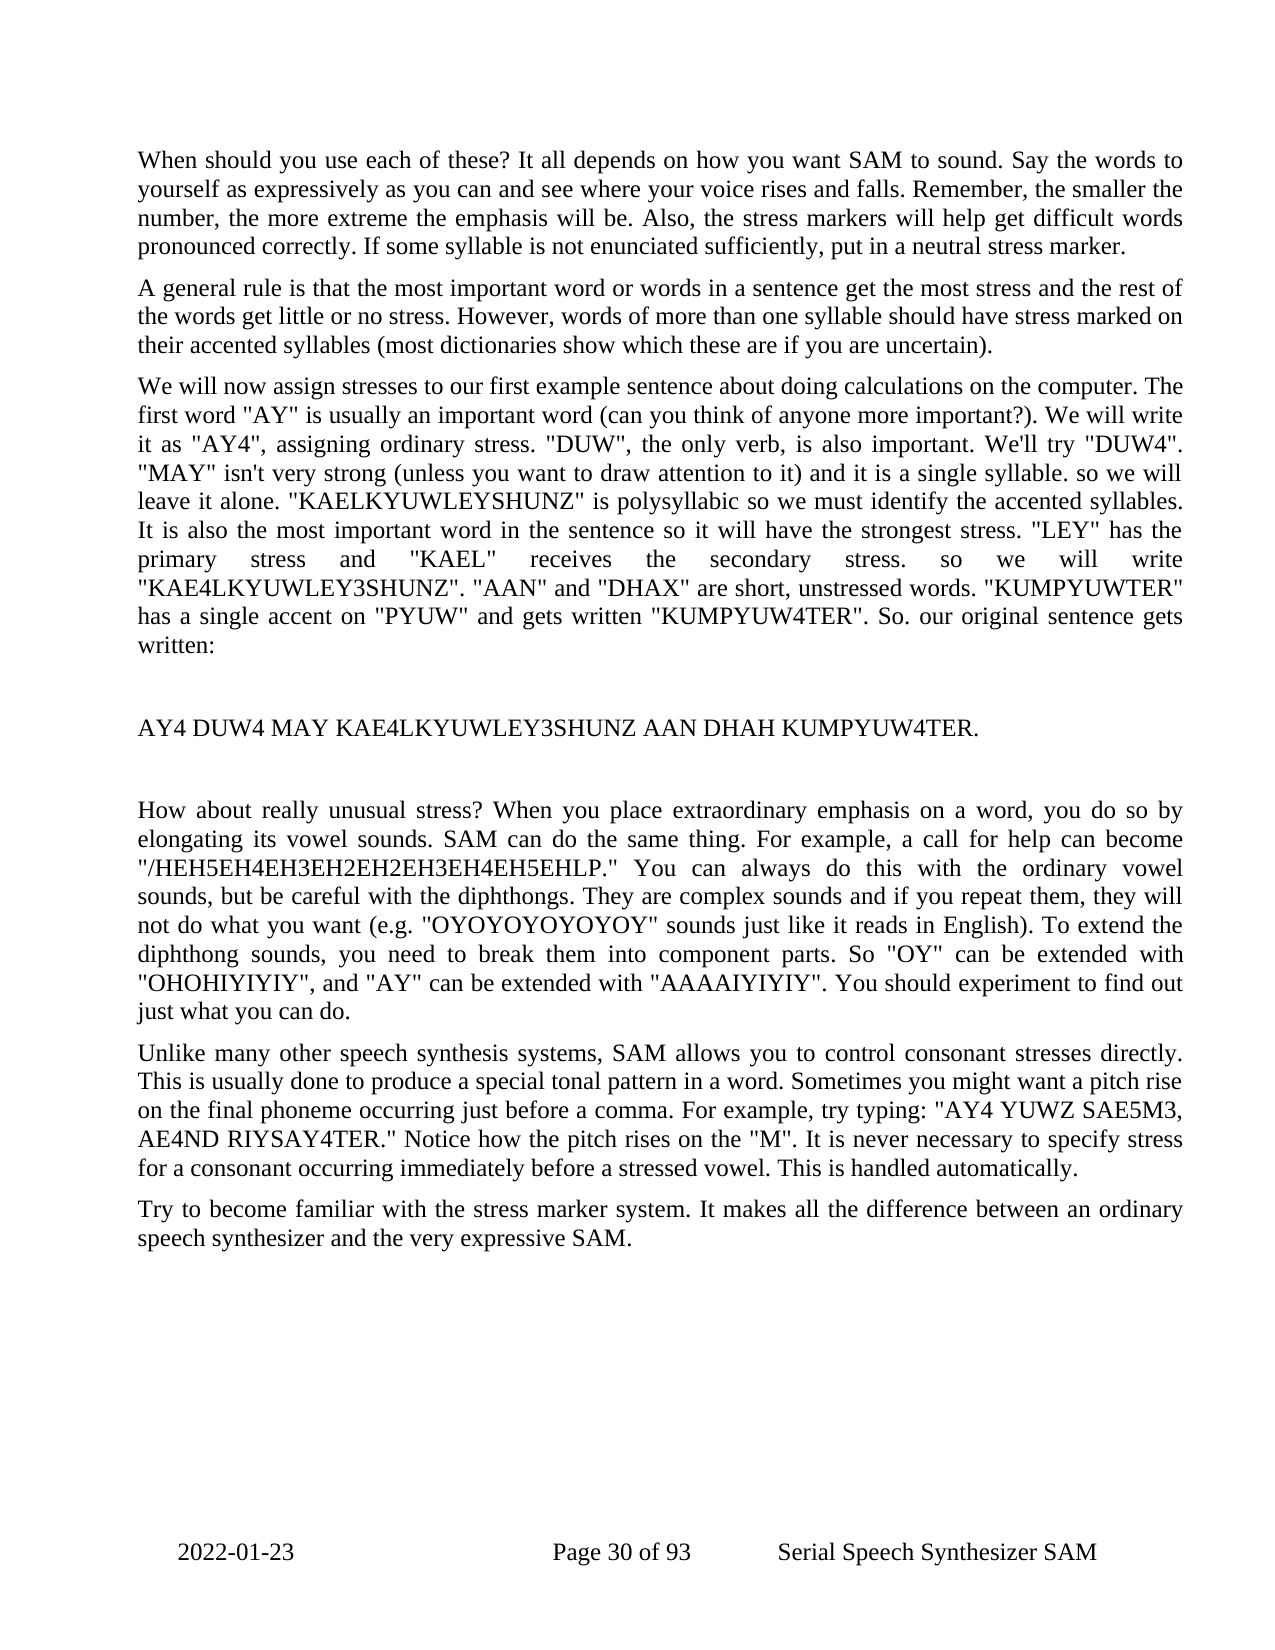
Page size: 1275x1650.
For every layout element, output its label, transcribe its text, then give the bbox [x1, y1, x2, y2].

text Try to become familiar with the stress marker system. It makes all the difference between an ordinary speech synthesizer and the very expressive SAM. [137, 1194, 1184, 1251]
text A general rule is that the most important word or words in a sentence get the most stress and the rest of the words get little or no stress. However, words of more than one syllable should have stress marked on their accented syllables (most dictionaries show which these are if you are uncertain). [137, 273, 1184, 359]
text How about really unusual stress? When you place extraordinary emphasis on a word, you do so by elongating its vowel sounds. SAM can do the same thing. For example, a call for help can become "/HEH5EH4EH3EH2EH2EH3EH4EH5EHLP." You can always do this with the ordinary vowel sounds, but be careful with the diphthongs. They are complex sounds and if you repeat them, they will not do what you want (e.g. "OYOYOYOYOYOY" sounds just like it reads in English). To extend the diphthong sounds, you need to break them into component parts. So "OY" can be extended with "OHOHIYIYIY", and "AY" can be extended with "AAAAIYIYIY". You should experiment to find out just what you can do. [137, 795, 1184, 1025]
text We will now assign stresses to our first example sentence about doing calculations on the computer. The first word "AY" is usually an important word (can you think of anyone more important?). We will write it as "AY4", assigning ordinary stress. "DUW", the only verb, is also important. We'll try "DUW4". "MAY" isn't very strong (unless you want to draw attention to it) and it is a single syllable. so we will leave it alone. "KAELKYUWLEYSHUNZ" is polysyllabic so we must identify the accented syllables. It is also the most important word in the sentence so it will have the strongest stress. "LEY" has the primary stress and "KAEL" receives the secondary stress. so we will write "KAE4LKYUWLEY3SHUNZ". "AAN" and "DHAX" are short, unstressed words. "KUMPYUWTER" has a single accent on "PYUW" and gets written "KUMPYUW4TER". So. our original sentence gets written: [137, 371, 1184, 659]
text When should you use each of these? It all depends on how you want SAM to sound. Say the words to yourself as expressively as you can and see where your voice rises and falls. Remember, the smaller the number, the more extreme the emphasis will be. Also, the stress markers will help get difficult words pronounced correctly. If some syllable is not enunciated sufficiently, put in a neutral stress marker. [137, 145, 1184, 260]
text Unlike many other speech synthesis systems, SAM allows you to control consonant stresses directly. This is usually done to produce a special tonal pattern in a word. Sometimes you might want a pitch rise on the final phoneme occurring just before a comma. For example, try typing: "AY4 YUWZ SAE5M3, AE4ND RIYSAY4TER." Notice how the pitch rises on the "M". It is never necessary to specify stress for a consonant occurring immediately before a stressed vowel. This is handled automatically. [137, 1038, 1184, 1181]
text AY4 DUW4 MAY KAE4LKYUWLEY3SHUNZ AAN DHAH KUMPYUW4TER. [137, 713, 1184, 741]
